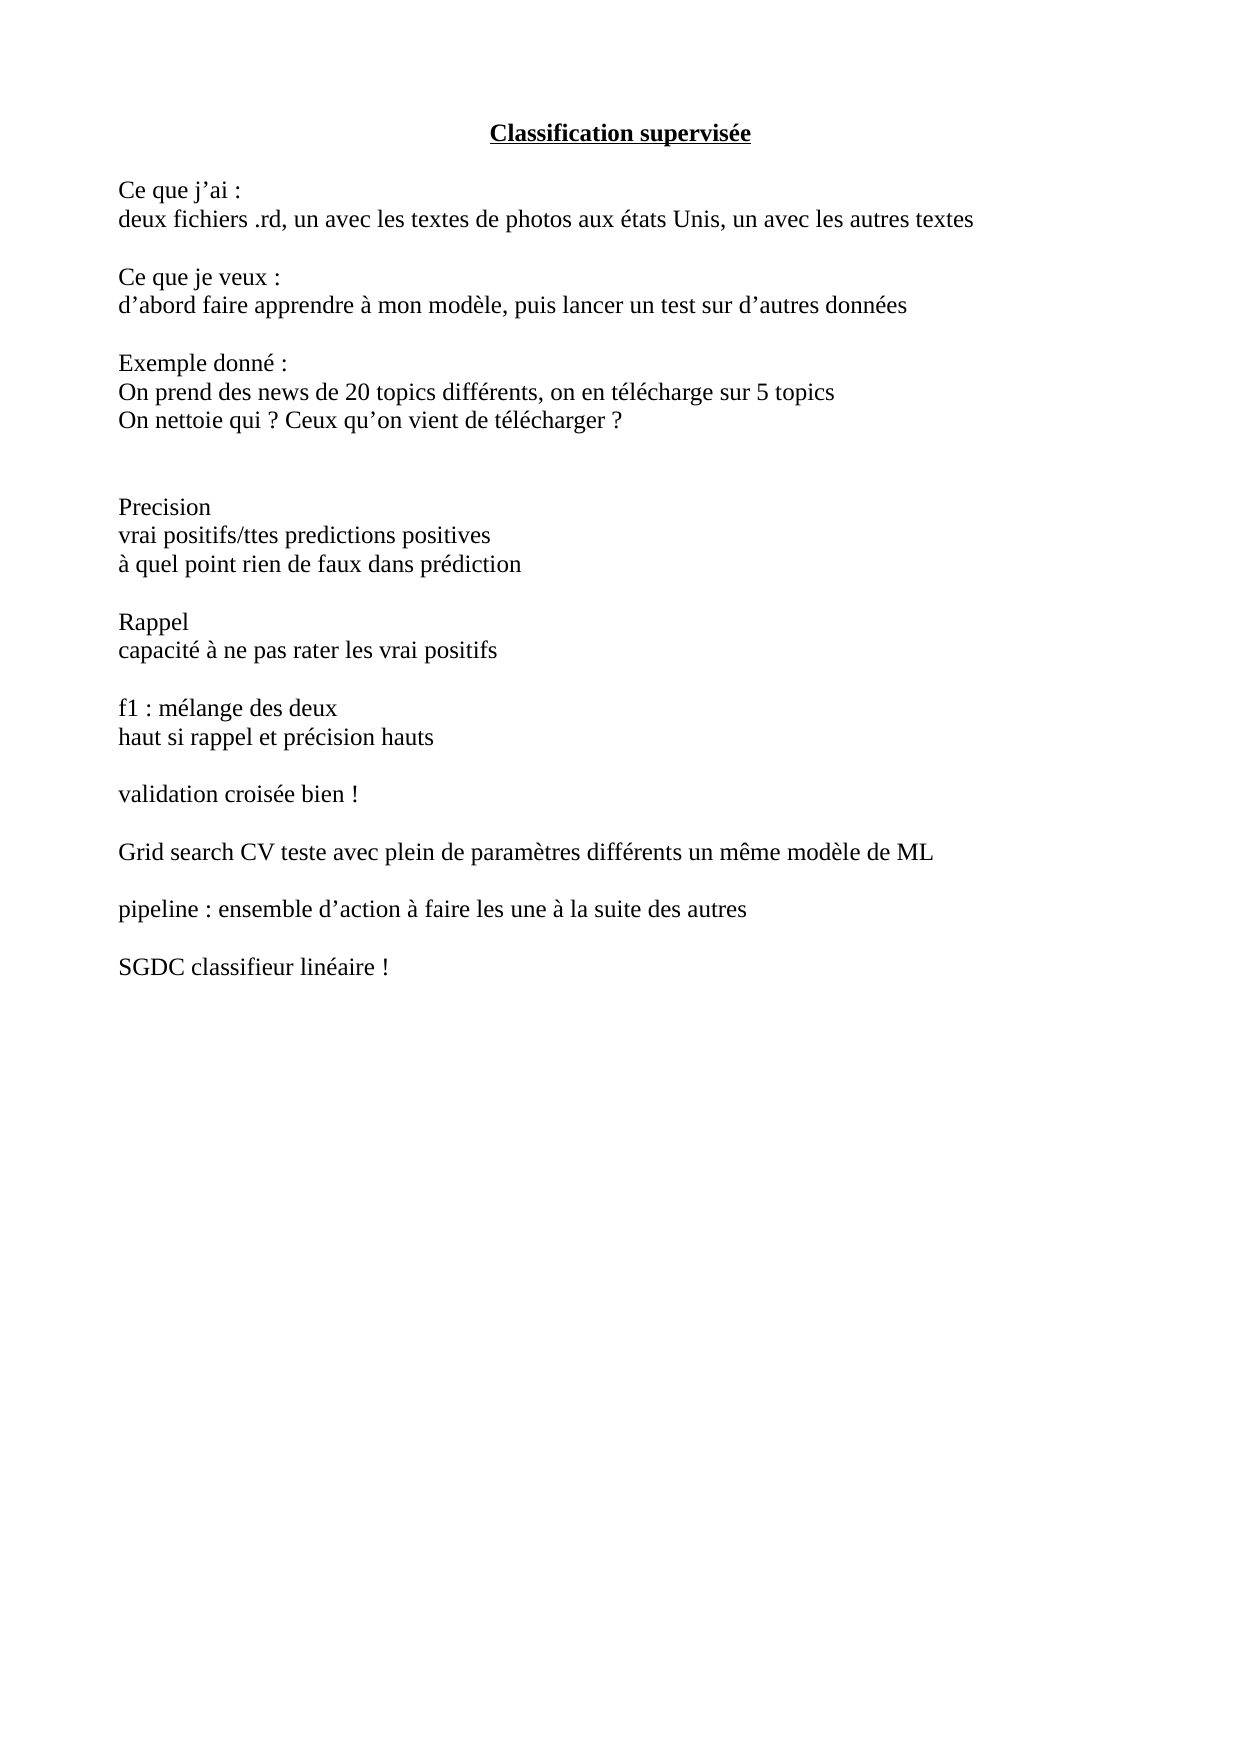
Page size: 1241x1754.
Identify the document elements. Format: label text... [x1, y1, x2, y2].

text Ce que je veux : [118, 262, 1122, 291]
text validation croisée bien ! [118, 779, 1122, 808]
text Ce que j’ai : [118, 176, 1122, 204]
text Rappel [118, 607, 1122, 636]
text Classification supervisée [118, 118, 1122, 147]
text vrai positifs/ttes predictions positives [118, 521, 1122, 549]
text haut si rappel et précision hauts [118, 722, 1122, 751]
text SGDC classifieur linéaire ! [118, 952, 1122, 981]
text pipeline : ensemble d’action à faire les une à la suite des autres [118, 894, 1122, 923]
text Exemple donné : [118, 348, 1122, 377]
text f1 : mélange des deux [118, 693, 1122, 722]
text d’abord faire apprendre à mon modèle, puis lancer un test sur d’autres données [118, 291, 1122, 319]
text deux fichiers .rd, un avec les textes de photos aux états Unis, un avec les autres textes [118, 204, 1122, 233]
text à quel point rien de faux dans prédiction [118, 549, 1122, 578]
text capacité à ne pas rater les vrai positifs [118, 636, 1122, 664]
text On prend des news de 20 topics différents, on en télécharge sur 5 topics On nettoie qui ? Ceux qu’on vient de télécharger ? [118, 377, 1122, 434]
text Precision [118, 492, 1122, 521]
text Grid search CV teste avec plein de paramètres différents un même modèle de ML [118, 837, 1122, 866]
